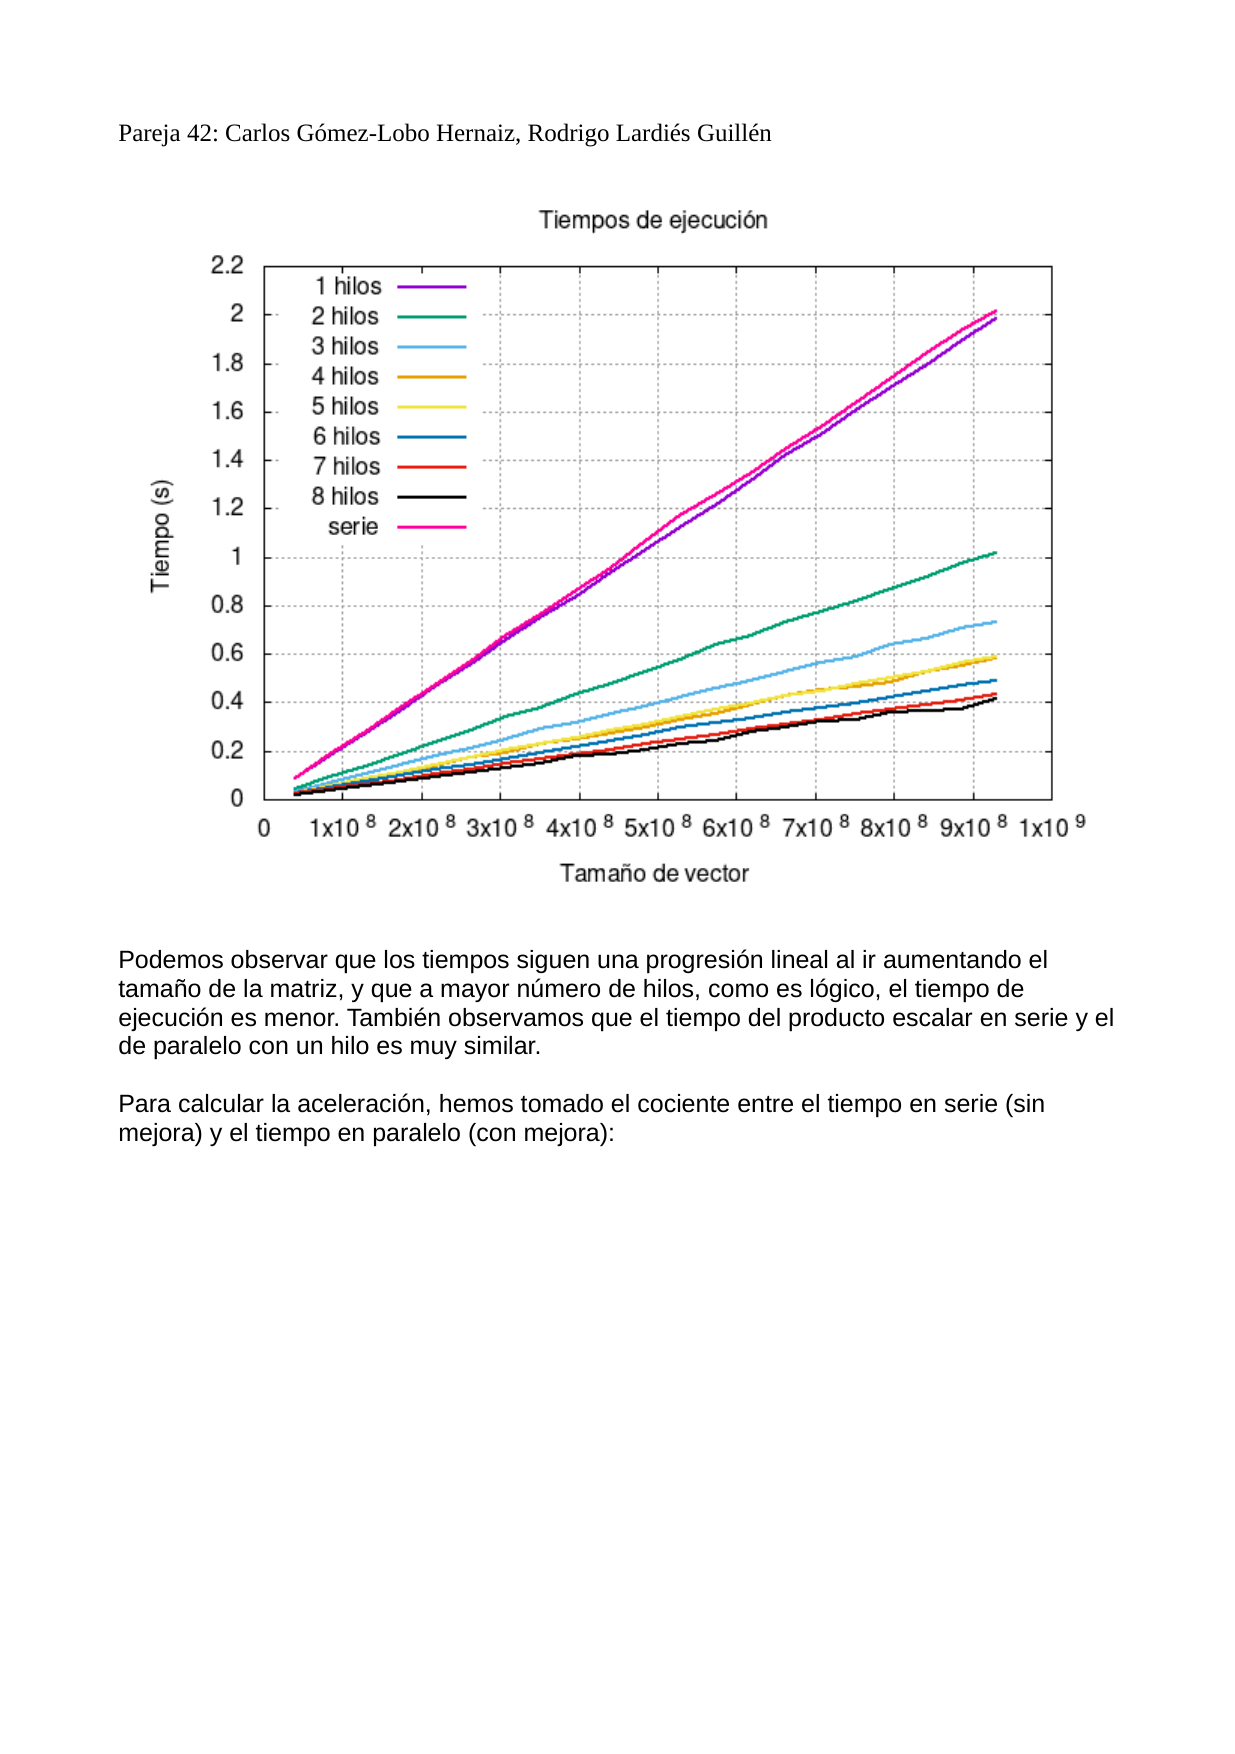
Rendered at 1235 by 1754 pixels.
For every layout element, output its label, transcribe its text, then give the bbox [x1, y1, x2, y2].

text Para calcular la aceleración, hemos tomado el cociente entre el tiempo en serie (sin mejora) y el tiempo en paralelo (con mejora): [118, 1089, 1116, 1146]
picture [136, 176, 1098, 897]
text Podemos observar que los tiempos siguen una progresión lineal al ir aumentando el tamaño de la matriz, y que a mayor número de hilos, como es lógico, el tiempo de ejecución es menor. También observamos que el tiempo del producto escalar en serie y el de paralelo con un hilo es muy similar. [118, 945, 1116, 1060]
